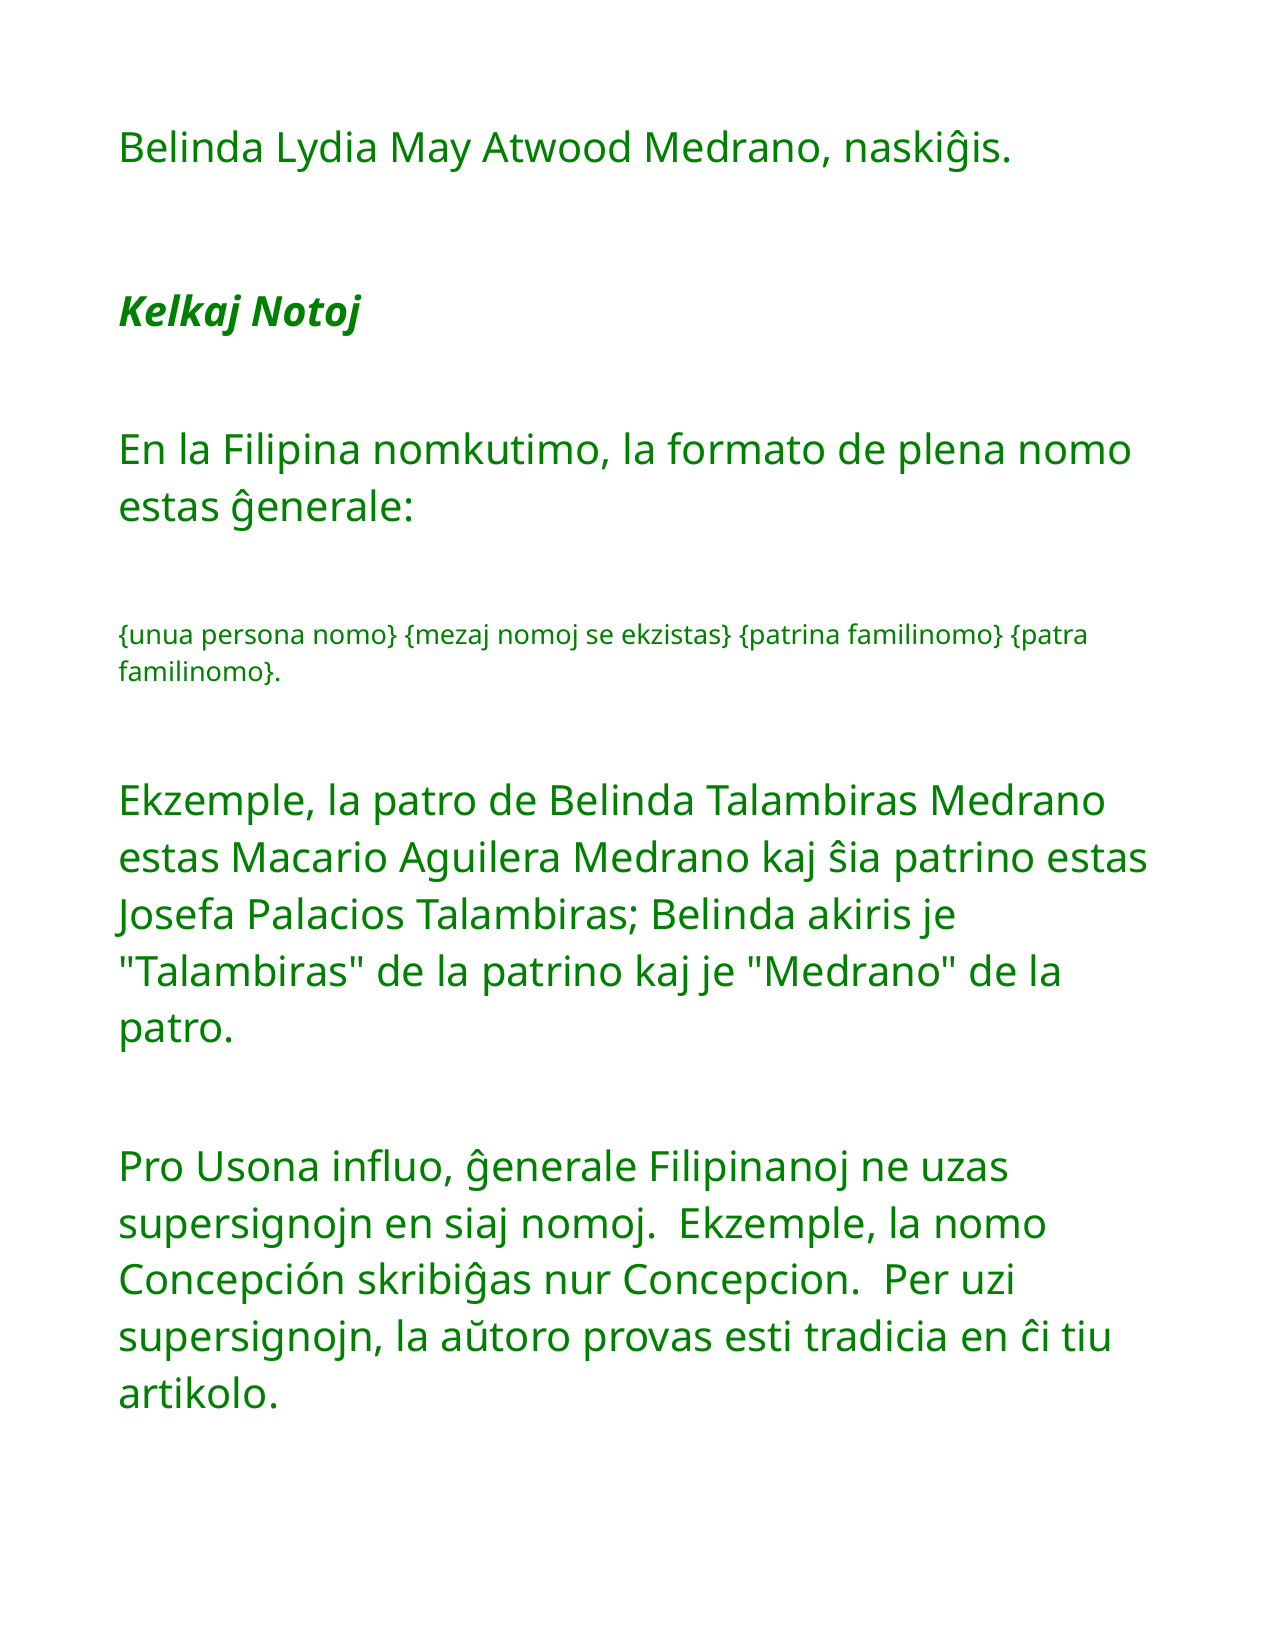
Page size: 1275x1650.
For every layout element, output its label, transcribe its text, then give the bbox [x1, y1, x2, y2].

text Pro Usona influo, ĝenerale Filipinanoj ne uzas supersignojn en siaj nomoj. Ekzemple, la nomo Concepción skribiĝas nur Concepcion. Per uzi supersignojn, la aŭtoro provas esti tradicia en ĉi tiu artikolo. [118, 1137, 1157, 1421]
text En la Filipina nomkutimo, la formato de plena nomo estas ĝenerale: [118, 420, 1157, 534]
text Belinda Lydia May Atwood Medrano, naskiĝis. [118, 118, 1157, 175]
text {unua persona nomo} {mezaj nomoj se ekzistas} {patrina familinomo} {patra familinomo}. [118, 616, 1157, 689]
text Ekzemple, la patro de Belinda Talambiras Medrano estas Macario Aguilera Medrano kaj ŝia patrino estas Josefa Palacios Talambiras; Belinda akiris je "Talambiras" de la patrino kaj je "Medrano" de la patro. [118, 771, 1157, 1055]
subtitle Kelkaj Notoj [118, 282, 1157, 338]
